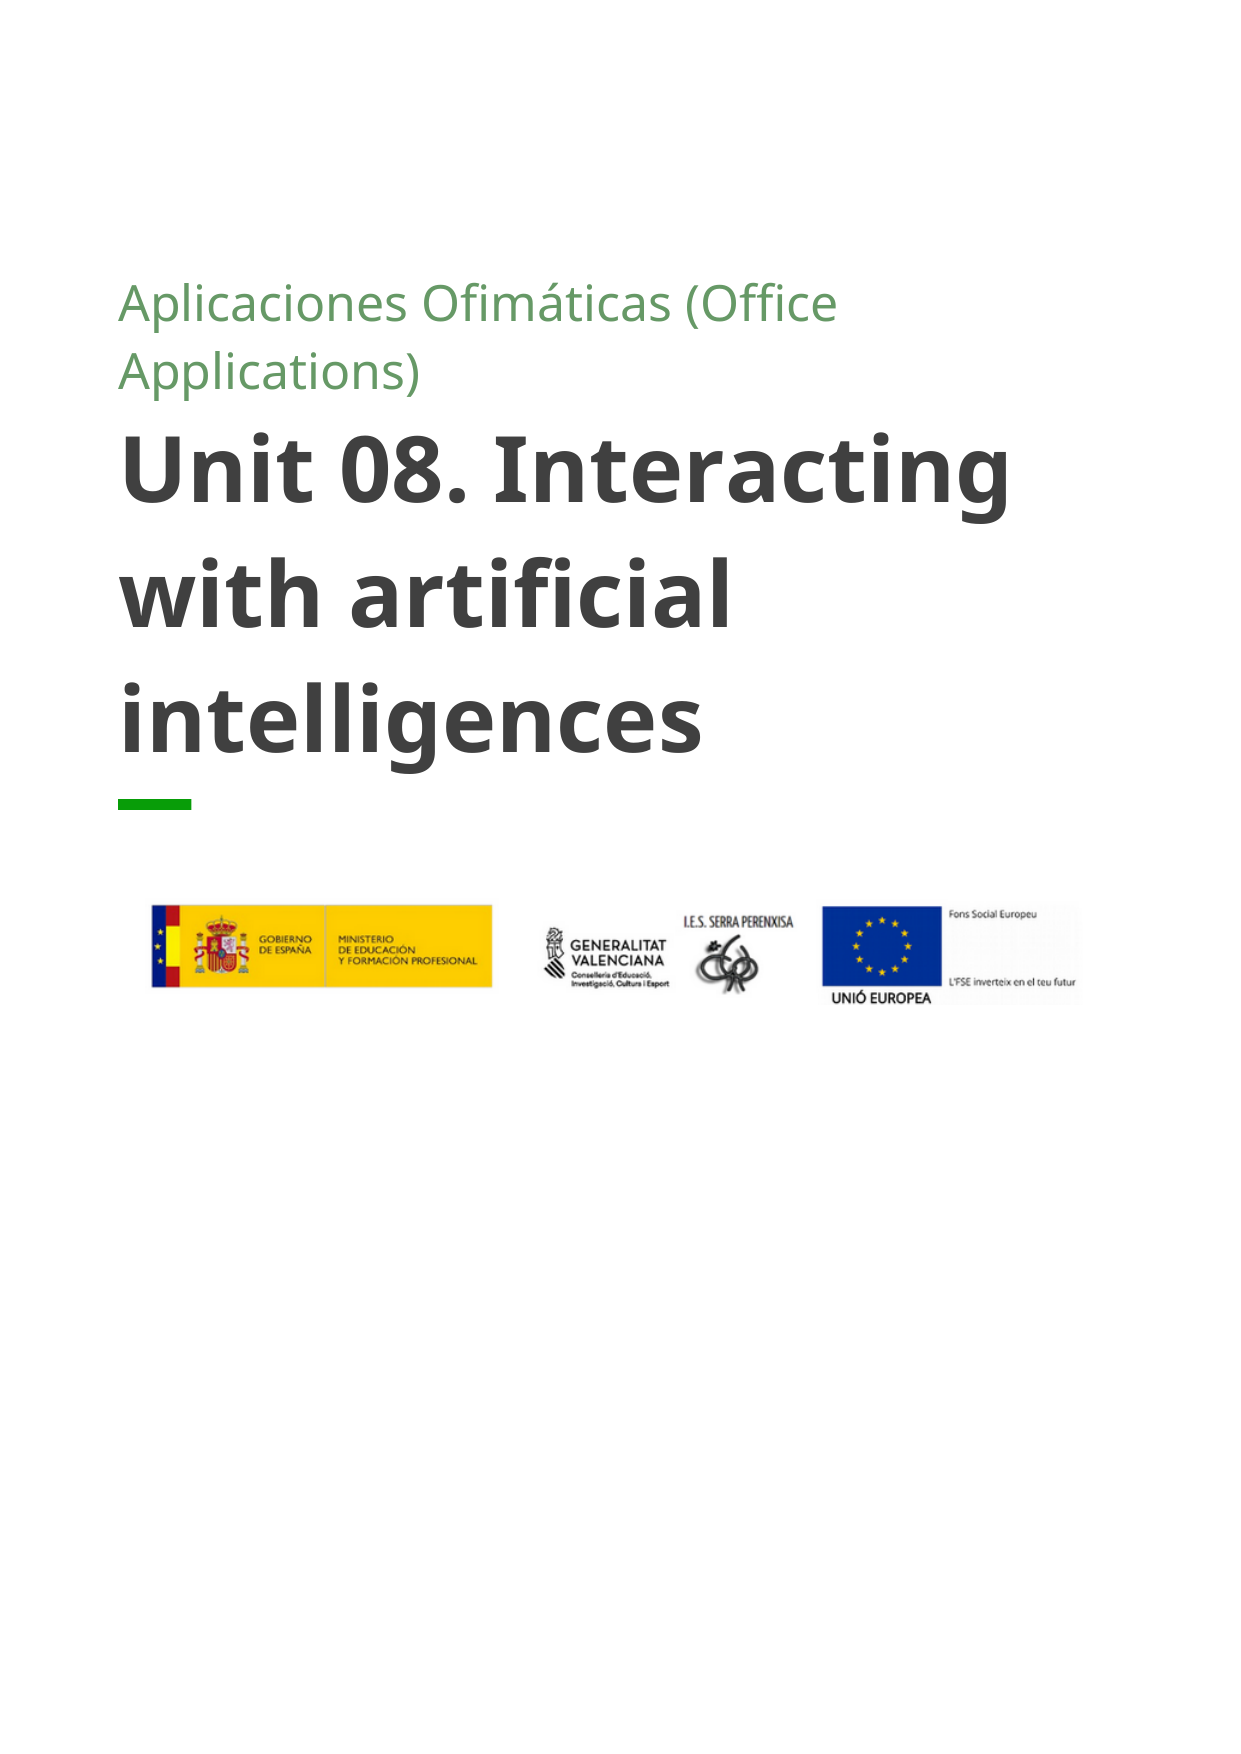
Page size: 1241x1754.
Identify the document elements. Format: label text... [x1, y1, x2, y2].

picture [118, 885, 1123, 1005]
picture [118, 799, 192, 810]
title Aplicaciones Ofimáticas (Office Applications) Unit 08. Interacting with artificial intelligences [118, 268, 1122, 779]
